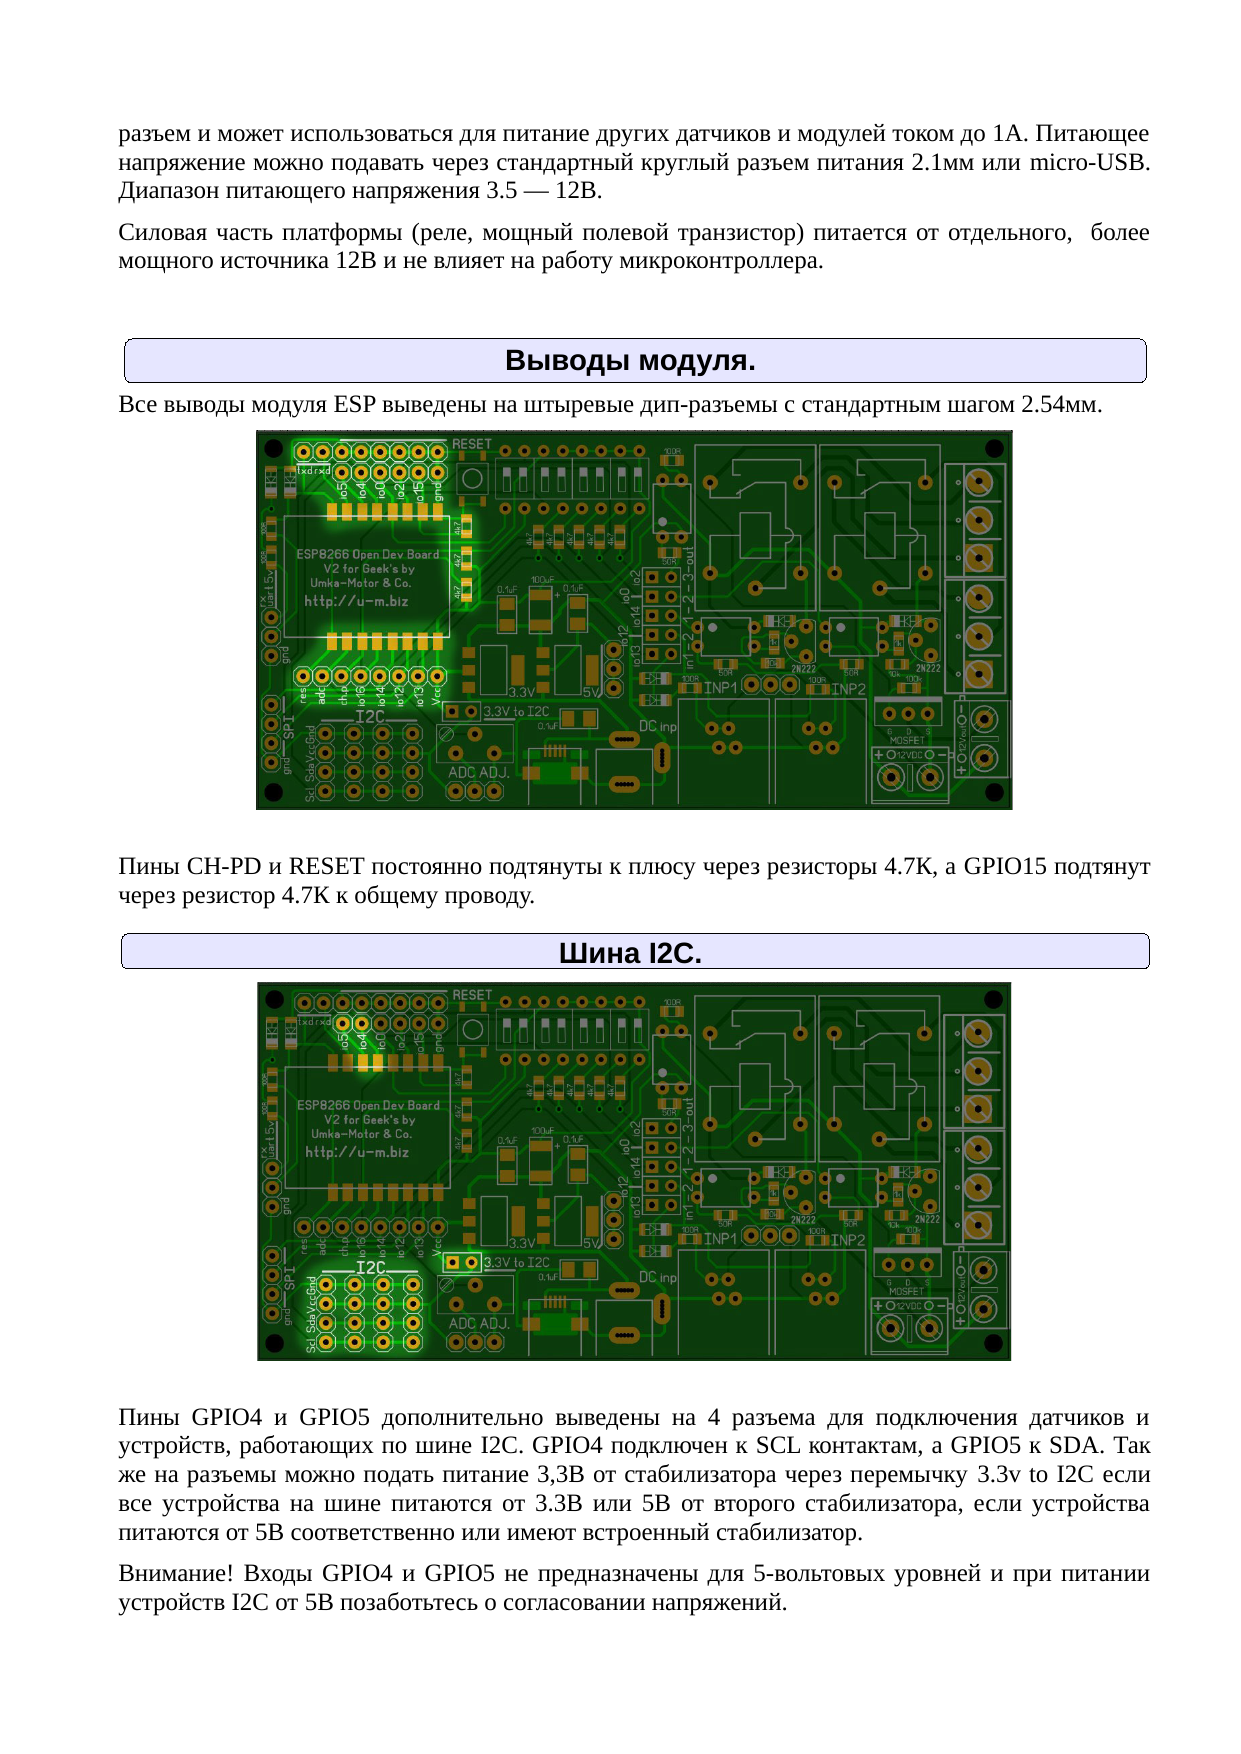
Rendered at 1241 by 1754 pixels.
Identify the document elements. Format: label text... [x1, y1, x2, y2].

text Пины GPIO4 и GPIO5 дополнительно выведены на 4 разъема для подключения датчиков и устройств, работающих по шине I2C. GPIO4 подключен к SCL контактам, а GPIO5 к SDA. Так же на разъемы можно подать питание 3,3В от стабилизатора через перемычку 3.3v to I2C если все устройства на шине питаются от 3.3В или 5В от второго стабилизатора, если устройства питаются от 5В соответственно или имеют встроенный стабилизатор. [118, 1402, 1151, 1546]
picture [257, 982, 1012, 1361]
text Внимание! Входы GPIO4 и GPIO5 не предназначены для 5-вольтовых уровней и при питании устройств I2C от 5В позаботьтесь о согласовании напряжений. [118, 1558, 1151, 1616]
text Все выводы модуля ESP выведены на штыревые дип-разъемы с стандартным шагом 2.54мм. [118, 389, 1151, 418]
text Силовая часть платформы (реле, мощный полевой транзистор) питается от отдельного, более мощного источника 12В и не влияет на работу микроконтроллера. [118, 217, 1151, 274]
text Пины CH-PD и RESET постоянно подтянуты к плюсу через резисторы 4.7К, а GPIO15 подтянут через резистор 4.7К к общему проводу. [118, 851, 1151, 909]
subtitle Шина I2C. [118, 936, 125, 969]
text разъем и может использоваться для питание других датчиков и модулей током до 1А. Питающее напряжение можно подавать через стандартный круглый разъем питания 2.1мм или micro-USB. Диапазон питающего напряжения 3.5 — 12В. [118, 118, 1151, 204]
picture [256, 430, 1013, 810]
